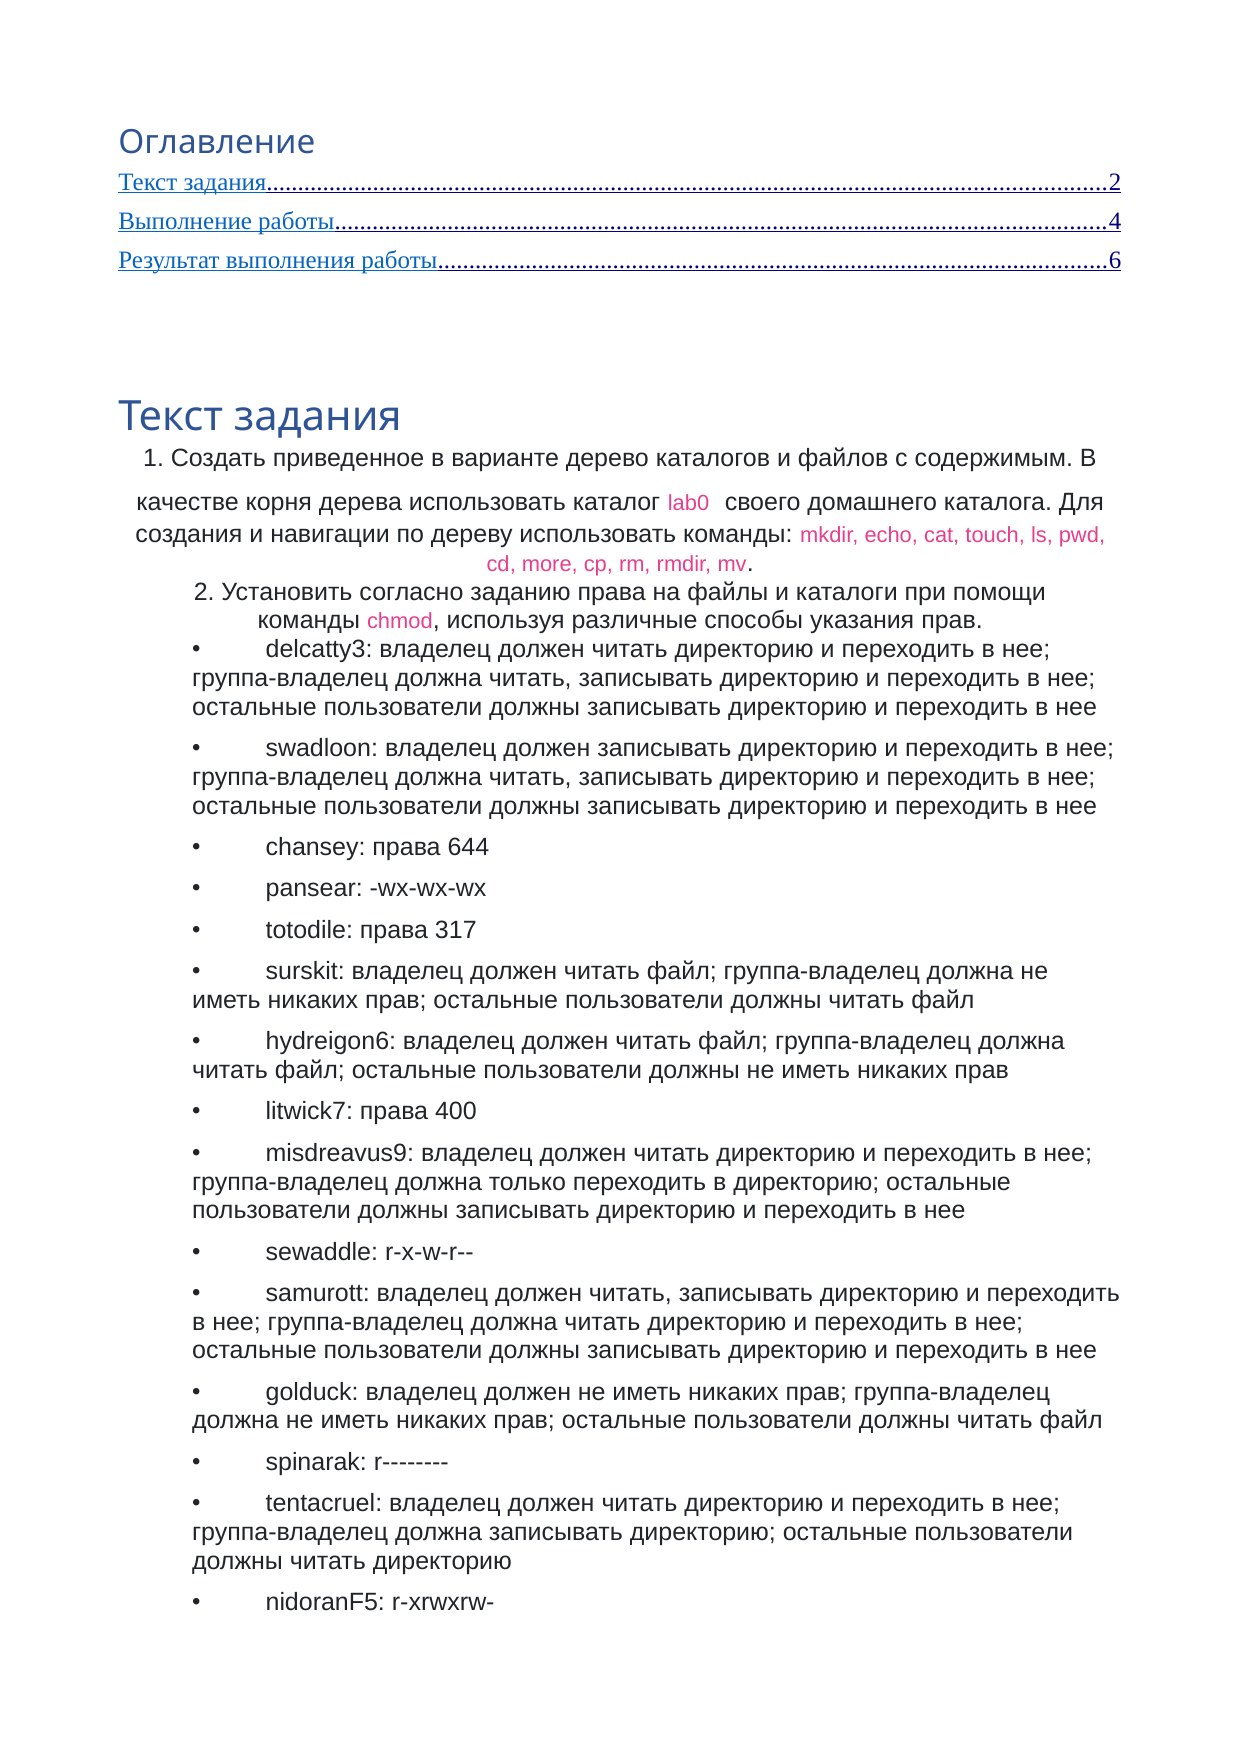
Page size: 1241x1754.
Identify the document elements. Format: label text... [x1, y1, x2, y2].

list swadloon: владелец должен записывать директорию и переходить в нее; группа-владелец должна читать, записывать директорию и переходить в нее; остальные пользователи должны записывать директорию и переходить в нее [192, 733, 1122, 819]
list golduck: владелец должен не иметь никаких прав; группа-владелец должна не иметь никаких прав; остальные пользователи должны читать файл [192, 1377, 1122, 1434]
list delcatty3: владелец должен читать директорию и переходить в нее; группа-владелец должна читать, записывать директорию и переходить в нее; остальные пользователи должны записывать директорию и переходить в нее [192, 634, 1122, 721]
list surskit: владелец должен читать файл; группа-владелец должна не иметь никаких прав; остальные пользователи должны читать файл [192, 956, 1122, 1014]
text 2. Установить согласно заданию права на файлы и каталоги при помощи [118, 577, 1122, 606]
text Выполнение работы 4 [118, 206, 1122, 234]
list totodile: права 317 [192, 915, 1122, 943]
list hydreigon6: владелец должен читать файл; группа-владелец должна читать файл; остальные пользователи должны не иметь никаких прав [192, 1026, 1122, 1084]
text Текст задания 2 [118, 167, 1122, 195]
text Оглавление [118, 118, 1122, 163]
text команды chmod, используя различные способы указания прав. [118, 606, 1122, 634]
list misdreavus9: владелец должен читать директорию и переходить в нее; группа-владелец должна только переходить в директорию; остальные пользователи должны записывать директорию и переходить в нее [192, 1138, 1122, 1224]
list pansear: -wx-wx-wx [192, 873, 1122, 902]
list sewaddle: r-x-w-r-- [192, 1236, 1122, 1265]
text Результат выполнения работы 6 [118, 245, 1122, 274]
subtitle Текст задания [118, 386, 1122, 443]
text 1. Создать приведенное в варианте дерево каталогов и файлов с содержимым. В качестве корня дерева использовать каталог lab0 своего домашнего каталога. Для создания и навигации по дереву использовать команды: mkdir, echo, cat, touch, ls, pwd, cd, more, cp, rm, rmdir, mv. [118, 443, 1122, 577]
list litwick7: права 400 [192, 1096, 1122, 1125]
list samurott: владелец должен читать, записывать директорию и переходить в нее; группа-владелец должна читать директорию и переходить в нее; остальные пользователи должны записывать директорию и переходить в нее [192, 1278, 1122, 1364]
list nidoranF5: r-xrwxrw- [192, 1587, 1122, 1616]
list chansey: права 644 [192, 832, 1122, 861]
list tentacruel: владелец должен читать директорию и переходить в нее; группа-владелец должна записывать директорию; остальные пользователи должны читать директорию [192, 1488, 1122, 1574]
list spinarak: r-------- [192, 1447, 1122, 1476]
